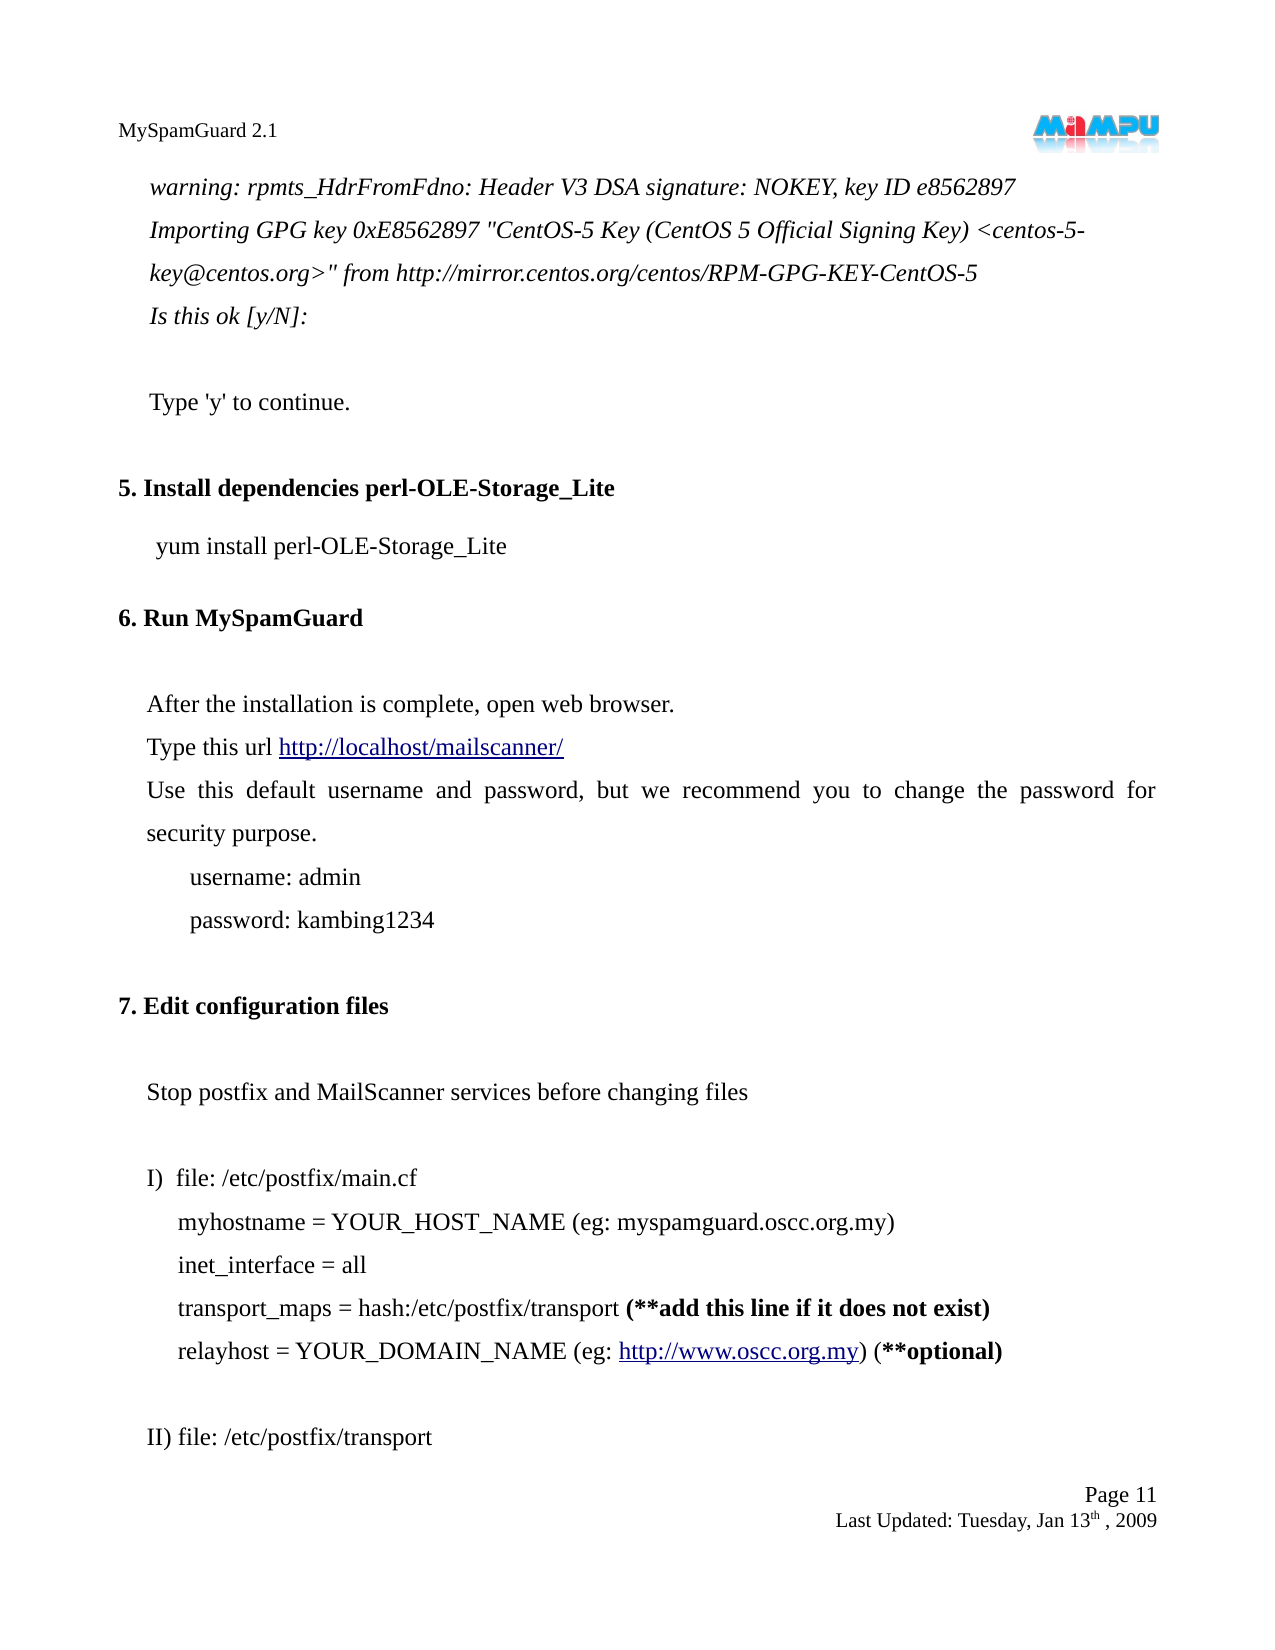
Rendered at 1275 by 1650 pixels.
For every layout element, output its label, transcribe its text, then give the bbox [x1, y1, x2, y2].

text 6. Run MySpamGuard [118, 603, 1157, 632]
text I) file: /etc/postfix/main.cf [146, 1163, 1157, 1192]
text transport_maps = hash:/etc/postfix/transport (**add this line if it does not exist) [146, 1293, 1157, 1322]
text Type 'y' to continue. [118, 387, 1157, 416]
text password: kambing1234 [146, 905, 1157, 933]
text 7. Edit configuration files [118, 991, 1157, 1020]
text Type this url http://localhost/mailscanner/ [146, 732, 1157, 761]
text yum install perl-OLE-Storage_Lite [118, 531, 1157, 560]
text inet_interface = all [146, 1250, 1157, 1278]
text warning: rpmts_HdrFromFdno: Header V3 DSA signature: NOKEY, key ID e8562897 [118, 172, 1157, 200]
text Use this default username and password, but we recommend you to change the password for security purpose. [146, 775, 1157, 847]
text username: admin [146, 862, 1157, 890]
text Is this ok [y/N]: [118, 301, 1157, 330]
text Stop postfix and MailScanner services before changing files [146, 1077, 1157, 1106]
text relayhost = YOUR_DOMAIN_NAME (eg: http://www.oscc.org.my) (**optional) [146, 1336, 1157, 1365]
text key@centos.org>" from http://mirror.centos.org/centos/RPM-GPG-KEY-CentOS-5 [118, 258, 1157, 287]
text 5. Install dependencies perl-OLE-Storage_Lite [118, 473, 1157, 502]
text II) file: /etc/postfix/transport [146, 1422, 1157, 1451]
picture [1032, 100, 1159, 153]
text Importing GPG key 0xE8562897 "CentOS-5 Key (CentOS 5 Official Signing Key) <centos-5- [118, 215, 1157, 243]
text myhostname = YOUR_HOST_NAME (eg: myspamguard.oscc.org.my) [146, 1207, 1157, 1235]
text After the installation is complete, open web browser. [146, 689, 1157, 718]
